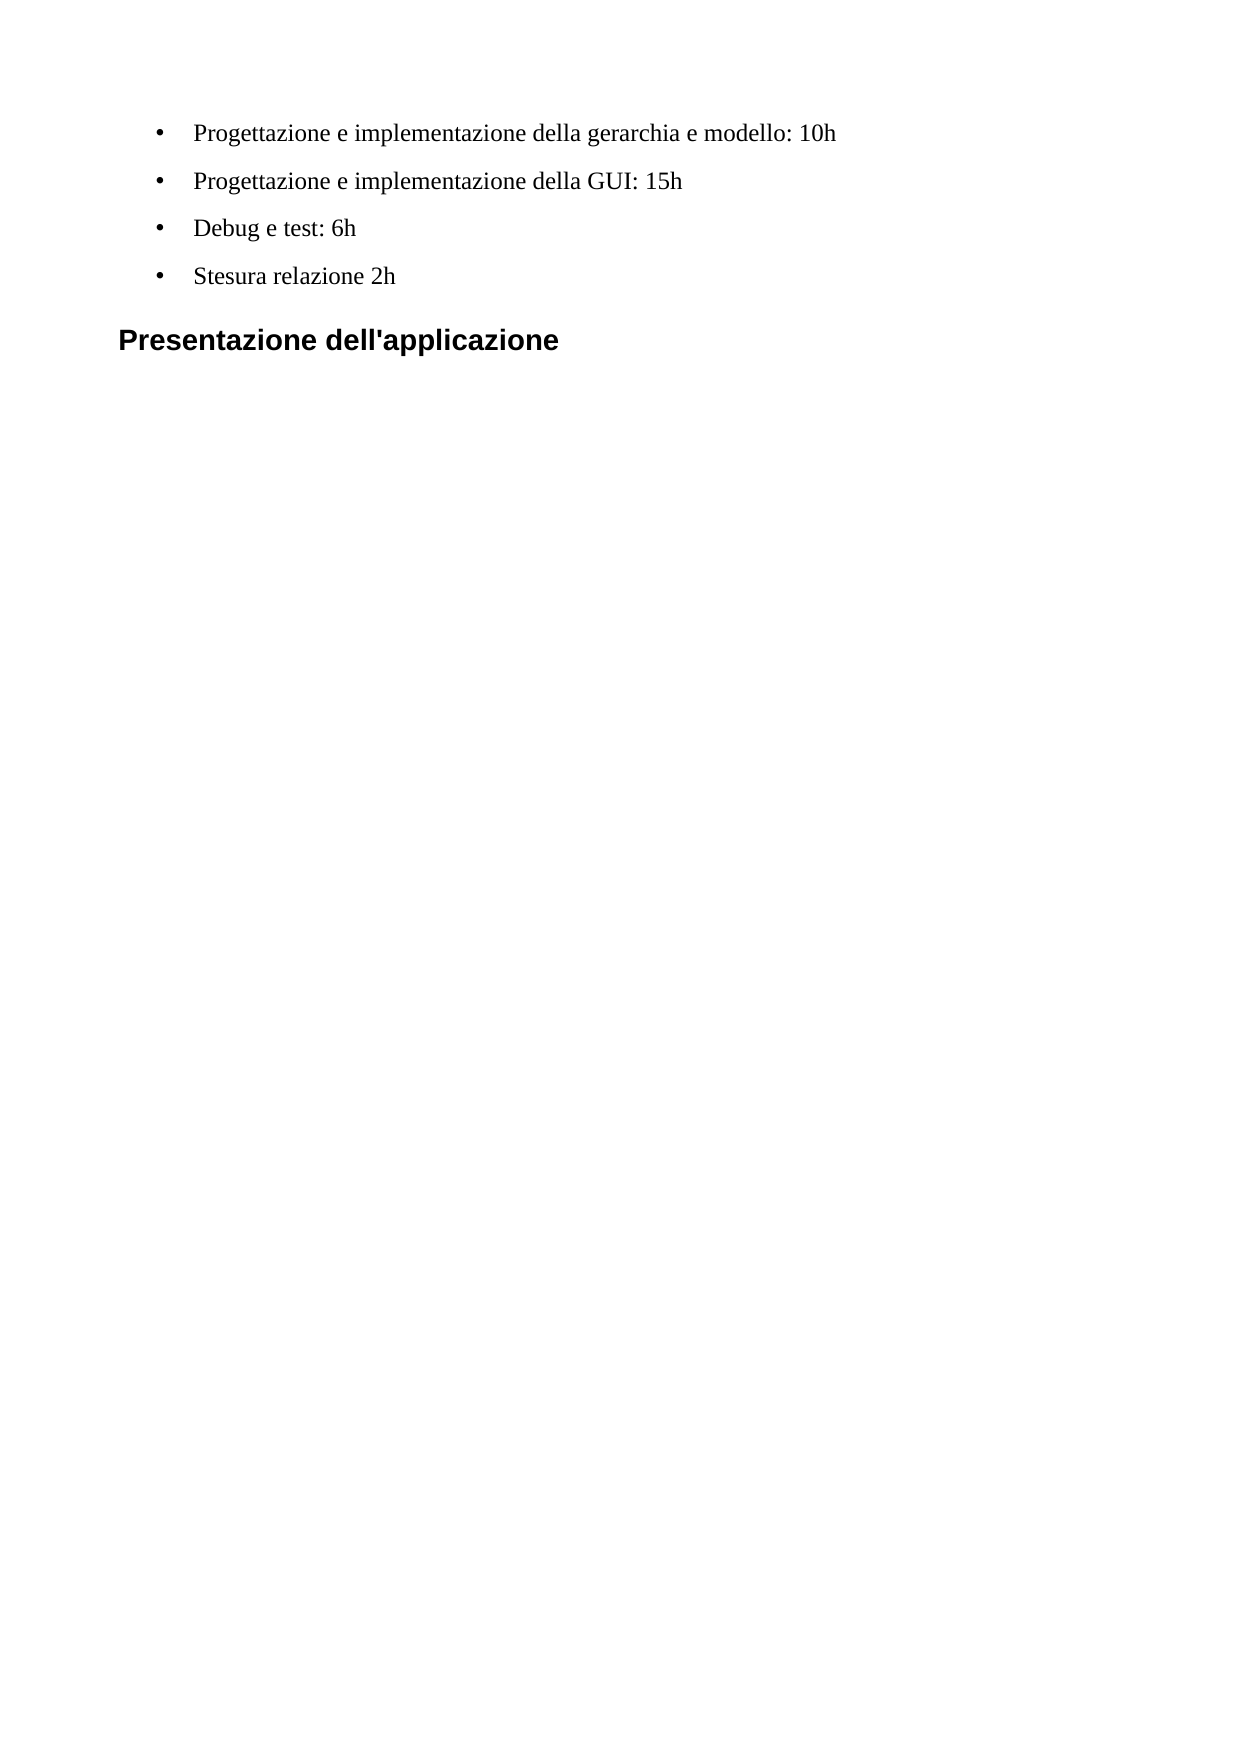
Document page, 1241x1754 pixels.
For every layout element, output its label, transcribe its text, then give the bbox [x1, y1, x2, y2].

list Debug e test: 6h [156, 213, 1122, 242]
list Stesura relazione 2h [156, 261, 1122, 290]
list Progettazione e implementazione della gerarchia e modello: 10h [156, 118, 1122, 147]
subtitle Presentazione dell'applicazione [118, 323, 1122, 357]
list Progettazione e implementazione della GUI: 15h [156, 166, 1122, 194]
